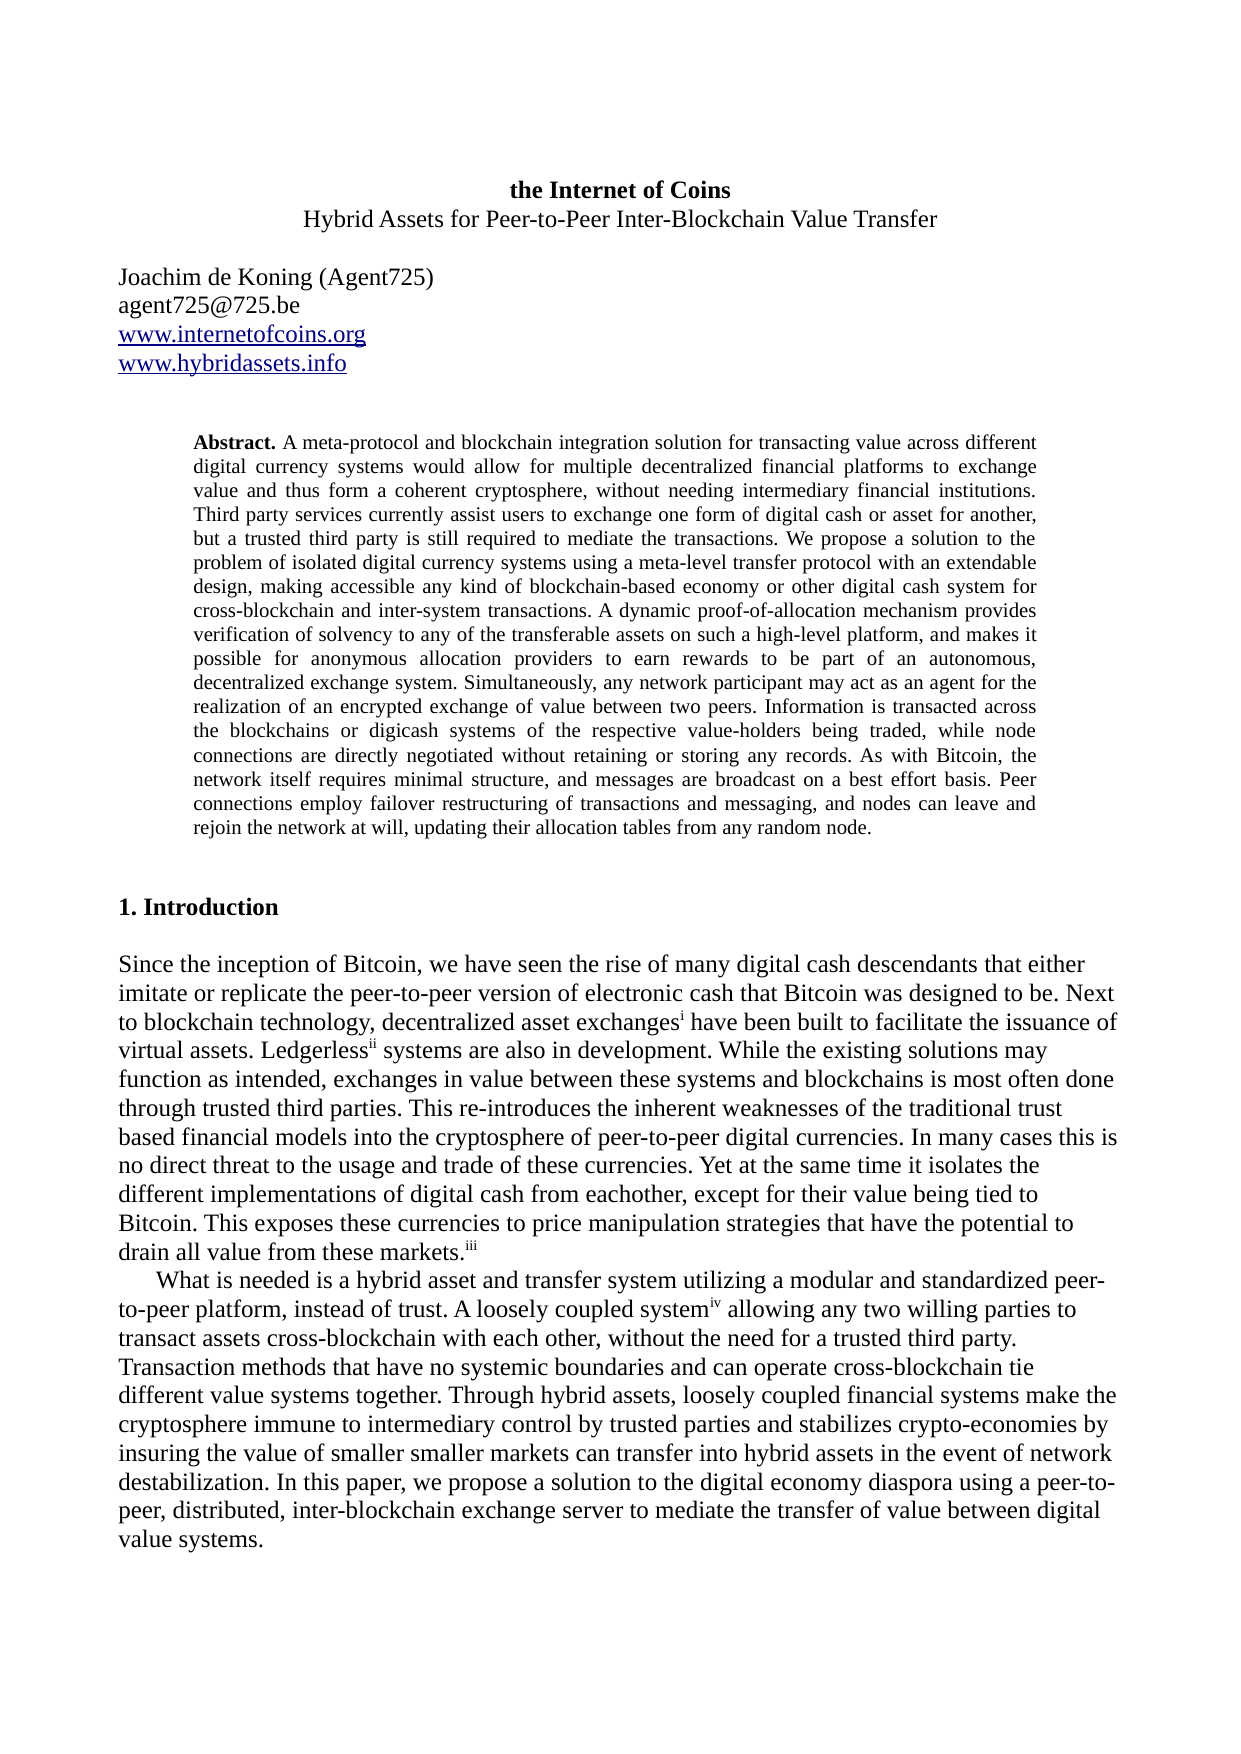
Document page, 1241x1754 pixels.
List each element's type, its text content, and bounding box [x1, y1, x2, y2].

text Joachim de Koning (Agent725) [118, 262, 1122, 291]
text Abstract. A meta-protocol and blockchain integration solution for transacting value across different digital currency systems would allow for multiple decentralized financial platforms to exchange value and thus form a coherent cryptosphere, without needing intermediary financial institutions. Third party services currently assist users to exchange one form of digital cash or asset for another, but a trusted third party is still required to mediate the transactions. We propose a solution to the problem of isolated digital currency systems using a meta-level transfer protocol with an extendable design, making accessible any kind of blockchain-based economy or other digital cash system for cross-blockchain and inter-system transactions. A dynamic proof-of-allocation mechanism provides verification of solvency to any of the transferable assets on such a high-level platform, and makes it possible for anonymous allocation providers to earn rewards to be part of an autonomous, decentralized exchange system. Simultaneously, any network participant may act as an agent for the realization of an encrypted exchange of value between two peers. Information is transacted across the blockchains or digicash systems of the respective value-holders being traded, while node connections are directly negotiated without retaining or storing any records. As with Bitcoin, the network itself requires minimal structure, and messages are broadcast on a best effort basis. Peer connections employ failover restructuring of transactions and messaging, and nodes can leave and rejoin the network at will, updating their allocation tables from any random node. [193, 430, 1038, 839]
text What is needed is a hybrid asset and transfer system utilizing a modular and standardized peer-to-peer platform, instead of trust. A loosely coupled system allowing any two willing parties to transact assets cross-blockchain with each other, without the need for a trusted third party. Transaction methods that have no systemic boundaries and can operate cross-blockchain tie different value systems together. Through hybrid assets, loosely coupled financial systems make the cryptosphere immune to intermediary control by trusted parties and stabilizes crypto-economies by insuring the value of smaller smaller markets can transfer into hybrid assets in the event of network destabilization. In this paper, we propose a solution to the digital economy diaspora using a peer-to-peer, distributed, inter-blockchain exchange server to mediate the transfer of value between digital value systems. [118, 1265, 1122, 1553]
text Hybrid Assets for Peer-to-Peer Inter-Blockchain Value Transfer [118, 204, 1122, 233]
text 1. Introduction [118, 892, 1122, 920]
text Since the inception of Bitcoin, we have seen the rise of many digital cash descendants that either imitate or replicate the peer-to-peer version of electronic cash that Bitcoin was designed to be. Next to blockchain technology, decentralized asset exchanges have been built to facilitate the issuance of virtual assets. Ledgerless systems are also in development. While the existing solutions may function as intended, exchanges in value between these systems and blockchains is most often done through trusted third parties. This re-introduces the inherent weaknesses of the traditional trust based financial models into the cryptosphere of peer-to-peer digital currencies. In many cases this is no direct threat to the usage and trade of these currencies. Yet at the same time it isolates the different implementations of digital cash from eachother, except for their value being tied to Bitcoin. This exposes these currencies to price manipulation strategies that have the potential to drain all value from these markets. [118, 949, 1122, 1265]
text the Internet of Coins [118, 176, 1122, 204]
text agent725@725.be [118, 291, 1122, 319]
text www.hybridassets.info [118, 348, 1122, 377]
text www.internetofcoins.org [118, 319, 1122, 348]
